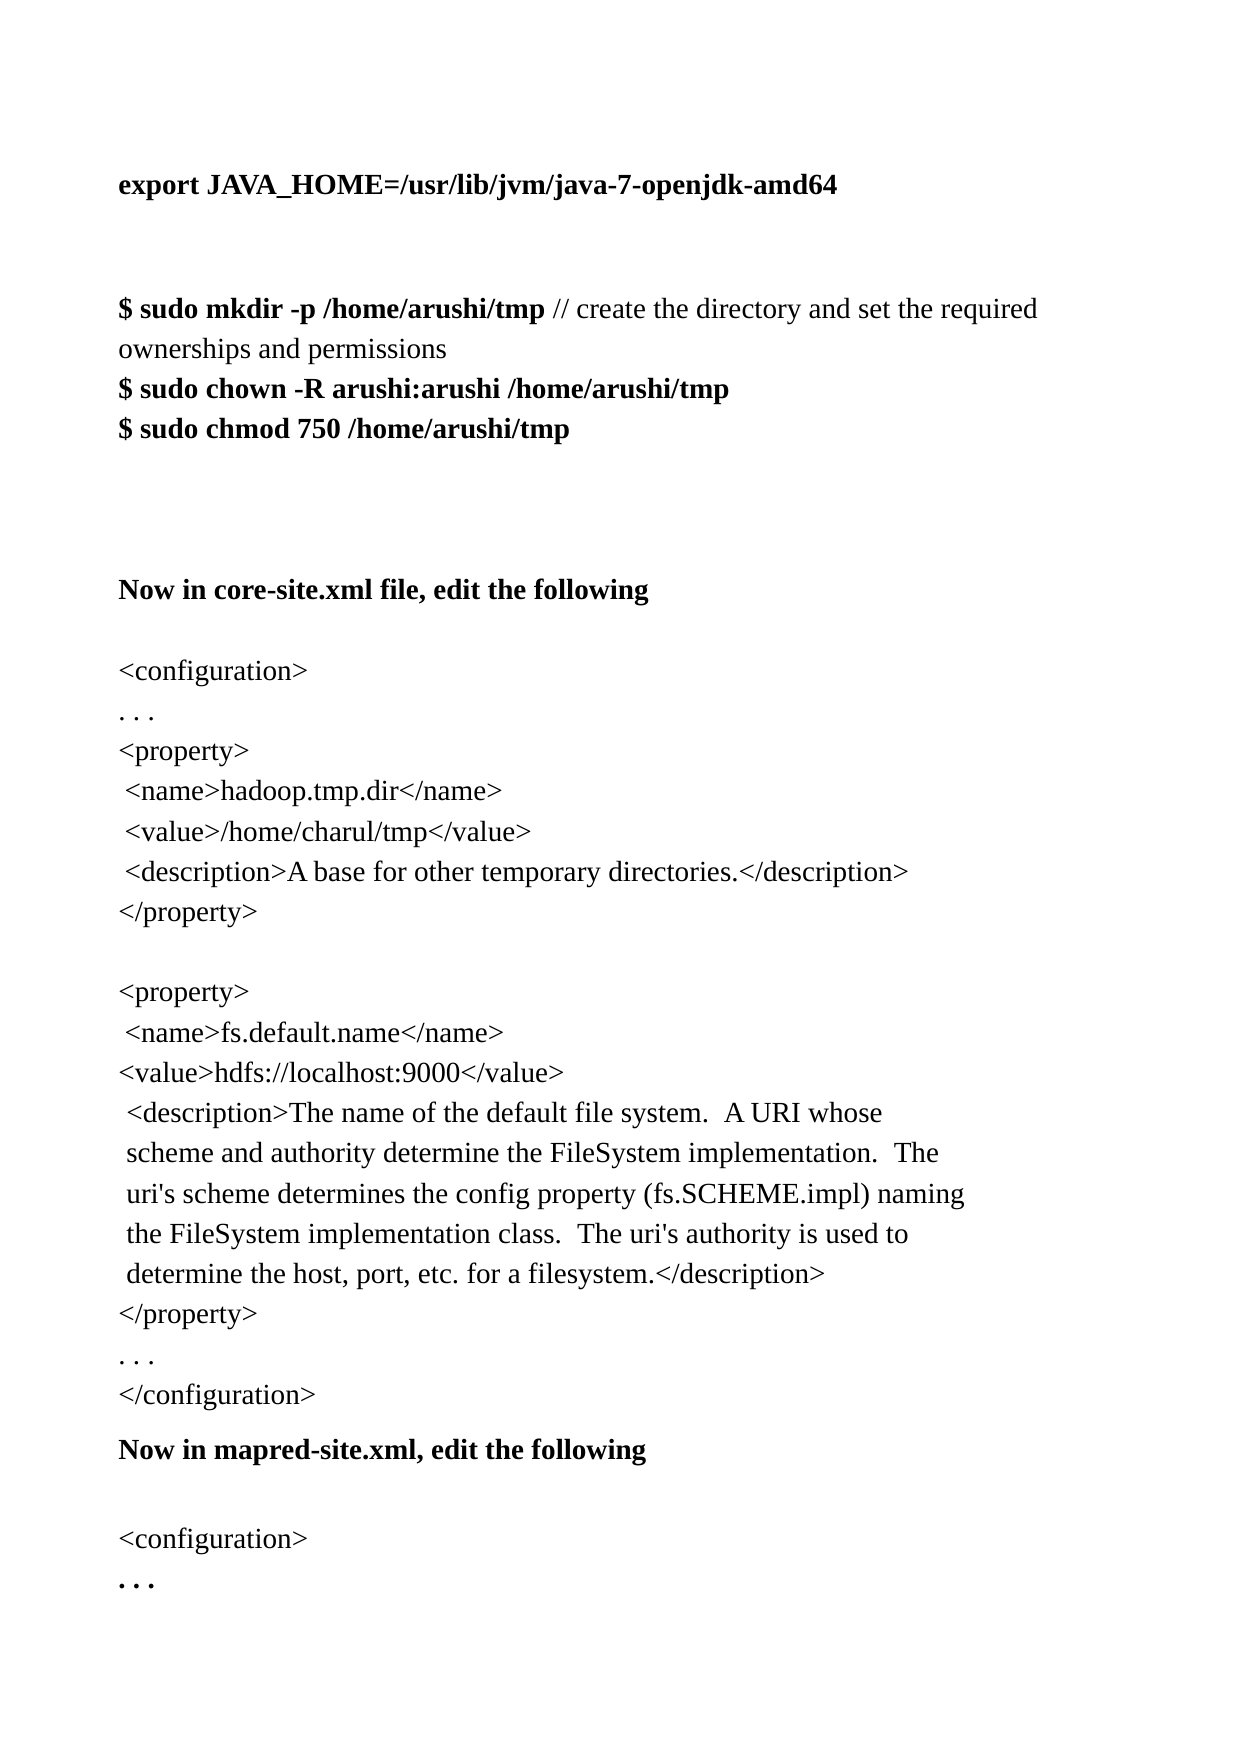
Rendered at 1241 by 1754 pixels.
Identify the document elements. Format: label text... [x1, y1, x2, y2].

text $ sudo chown -R arushi:arushi /home/arushi/tmp $ sudo chmod 750 /home/arushi/tmp Now in core-site.xml file, edit the following <configuration> . . . <property> <name>hadoop.tmp.dir</name> <value>/home/charul/tmp</value> <description>A base for other temporary directories.</description> </property> <property> <name>fs.default.name</name> <value>hdfs://localhost:9000</value> <description>The name of the default file system. A URI whose scheme and authority determine the FileSystem implementation. The uri's scheme determines the config property (fs.SCHEME.impl) naming the FileSystem implementation class. The uri's authority is used to determine the host, port, etc. for a filesystem.</description> </property> . . . </configuration> [118, 371, 1122, 1411]
text $ sudo mkdir -p /home/arushi/tmp // create the directory and set the required ownerships and permissions [118, 291, 1122, 365]
text . . . [118, 1561, 1122, 1595]
text export JAVA_HOME=/usr/lib/jvm/java-7-openjdk-amd64 [118, 167, 1122, 201]
text Now in mapred-site.xml, edit the following [118, 1432, 1122, 1465]
text <configuration> [118, 1521, 1122, 1555]
